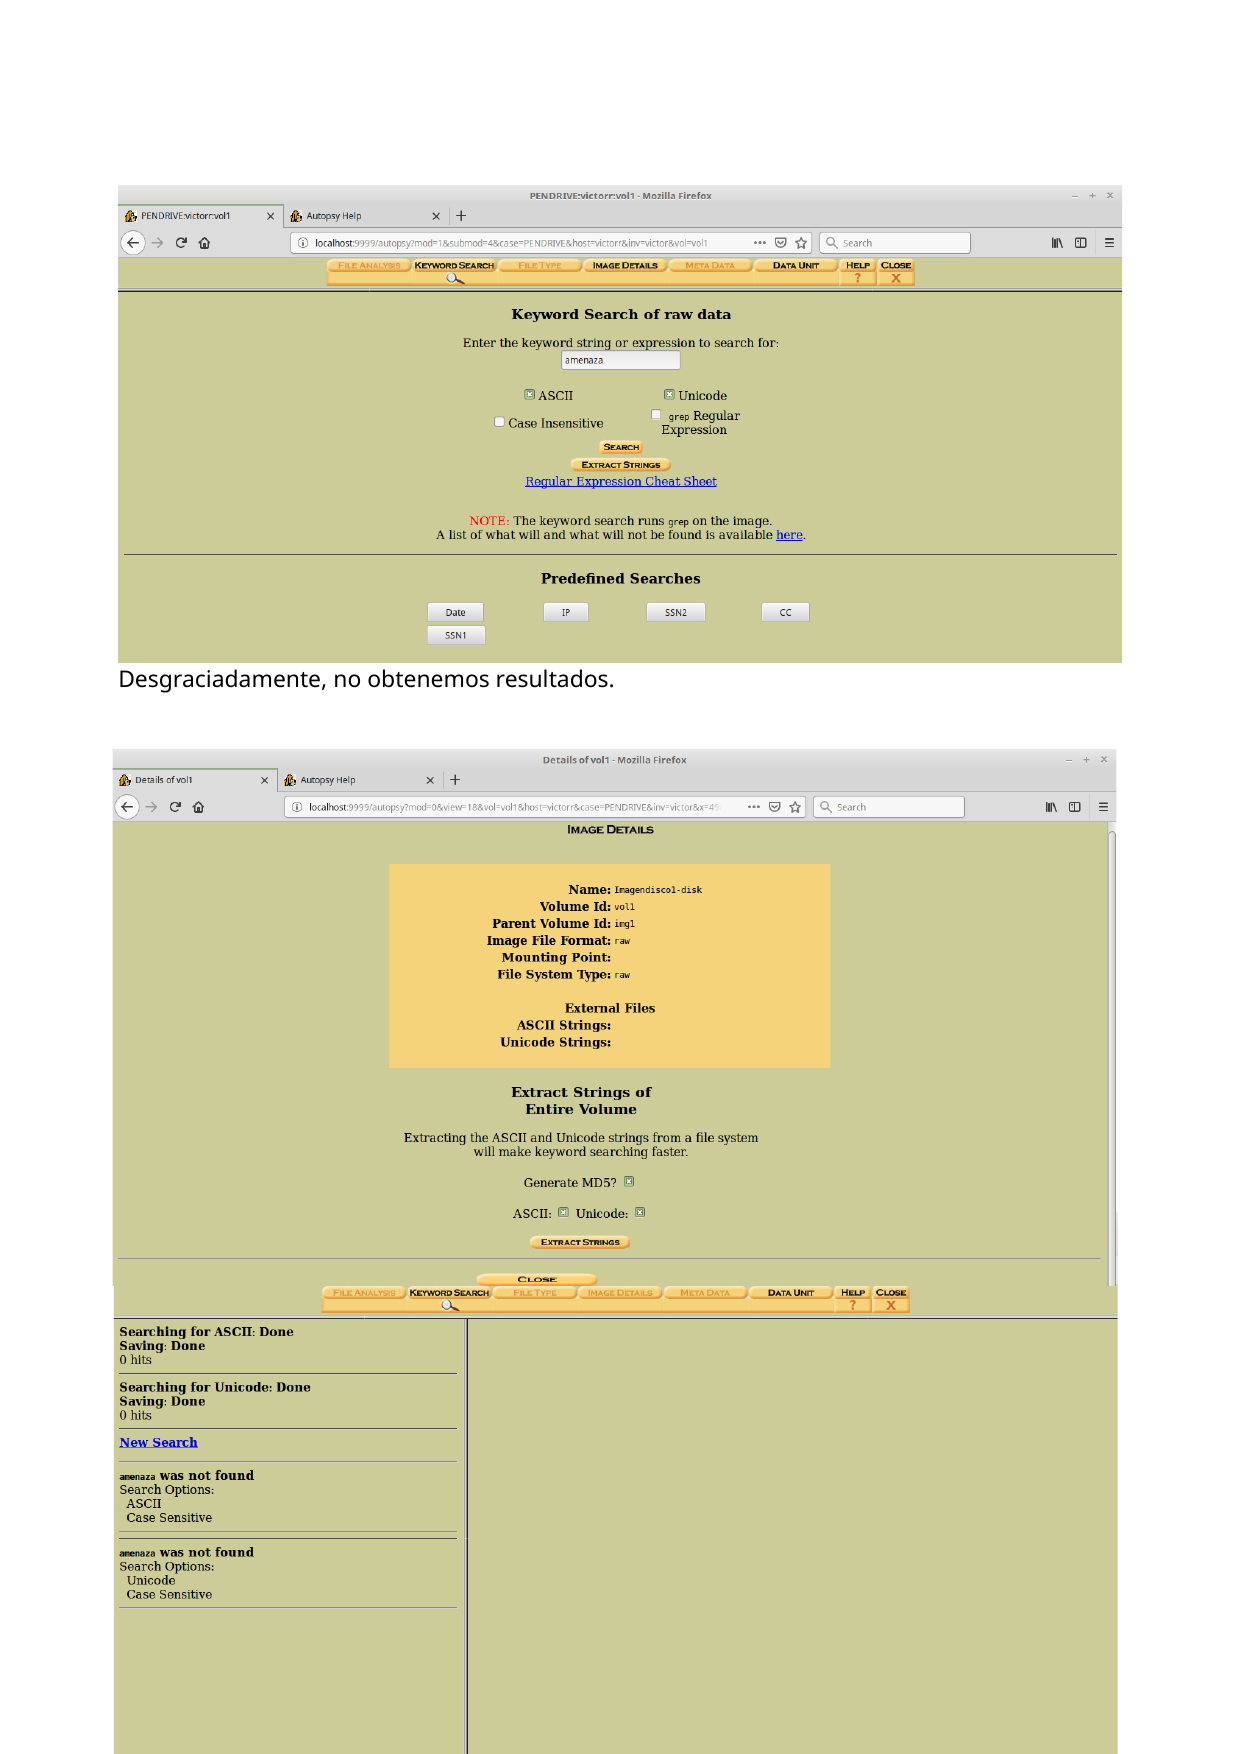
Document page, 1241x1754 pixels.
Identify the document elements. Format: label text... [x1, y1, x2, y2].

picture [112, 749, 1118, 1754]
picture [118, 185, 1123, 663]
text Desgraciadamente, no obtenemos resultados. [118, 663, 1122, 694]
text [118, 157, 1122, 185]
